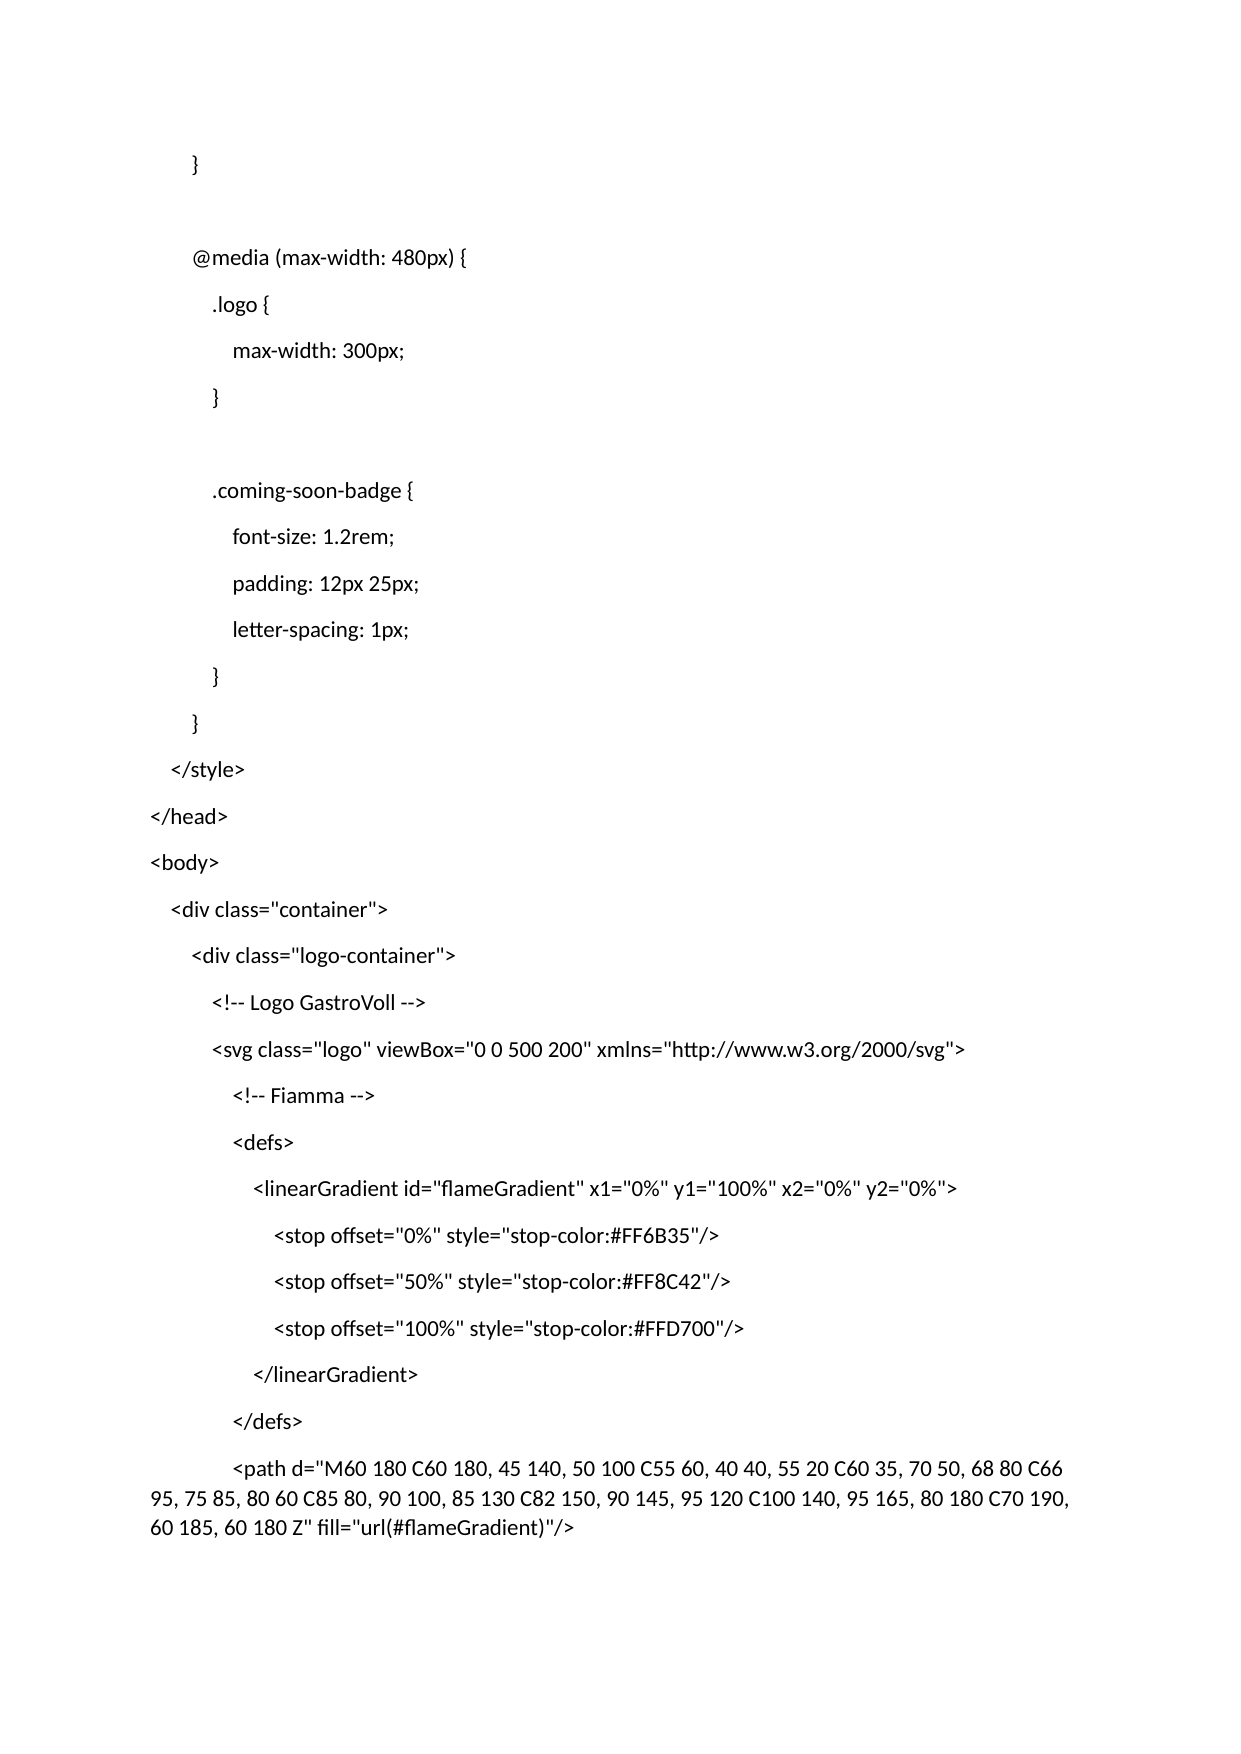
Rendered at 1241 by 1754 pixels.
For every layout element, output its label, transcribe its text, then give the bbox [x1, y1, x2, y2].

text max-width: 300px; [150, 336, 1090, 364]
text <div class="container"> [150, 895, 1090, 923]
text @media (max-width: 480px) { [150, 243, 1090, 271]
text } [150, 662, 1090, 690]
text <stop offset="100%" style="stop-color:#FFD700"/> [150, 1314, 1090, 1342]
text <body> [150, 848, 1090, 876]
text <defs> [150, 1128, 1090, 1156]
text } [150, 383, 1090, 411]
text <path d="M60 180 C60 180, 45 140, 50 100 C55 60, 40 40, 55 20 C60 35, 70 50, 68 80 C66 95, 75 85, 80 60 C85 80, 90 100, 85 130 C82 150, 90 145, 95 120 C100 140, 95 165, 80 180 C70 190, 60 185, 60 180 Z" fill="url(#flameGradient)"/> [150, 1454, 1090, 1542]
text .logo { [150, 290, 1090, 318]
text </head> [150, 802, 1090, 830]
text font-size: 1.2rem; [150, 522, 1090, 551]
text <stop offset="0%" style="stop-color:#FF6B35"/> [150, 1221, 1090, 1249]
text <linearGradient id="flameGradient" x1="0%" y1="100%" x2="0%" y2="0%"> [150, 1174, 1090, 1202]
text </defs> [150, 1407, 1090, 1435]
text } [150, 150, 1090, 178]
text </style> [150, 755, 1090, 783]
text <!-- Logo GastroVoll --> [150, 988, 1090, 1016]
text letter-spacing: 1px; [150, 616, 1090, 644]
text <div class="logo-container"> [150, 942, 1090, 969]
text <svg class="logo" viewBox="0 0 500 200" xmlns="http://www.w3.org/2000/svg"> [150, 1035, 1090, 1063]
text <stop offset="50%" style="stop-color:#FF8C42"/> [150, 1267, 1090, 1296]
text </linearGradient> [150, 1361, 1090, 1389]
text <!-- Fiamma --> [150, 1081, 1090, 1109]
text } [150, 709, 1090, 737]
text .coming-soon-badge { [150, 476, 1090, 504]
text padding: 12px 25px; [150, 569, 1090, 597]
